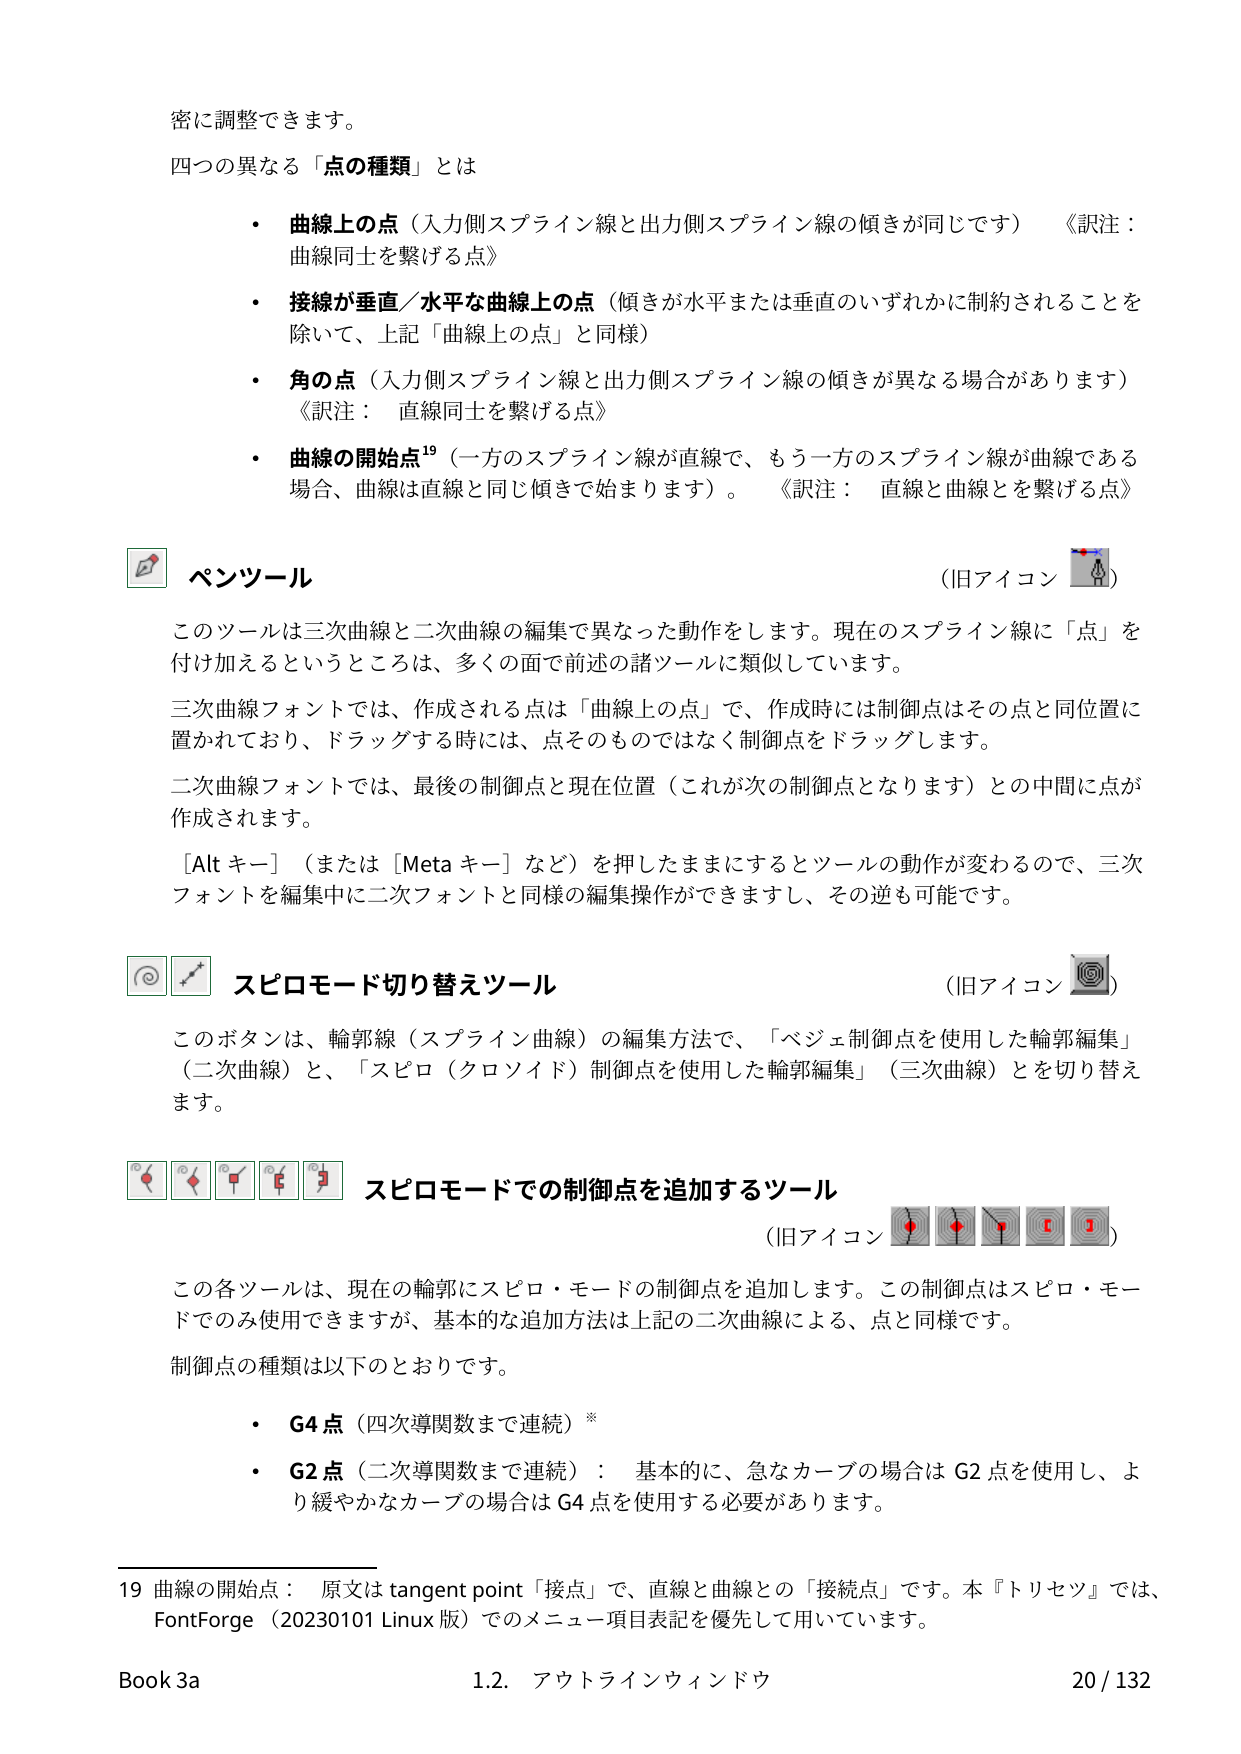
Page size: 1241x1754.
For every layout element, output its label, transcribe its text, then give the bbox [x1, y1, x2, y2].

picture [981, 1206, 1020, 1246]
table_cell ペンツール （旧アイコン ） このツールは三次曲線と二次曲線の編集で異なった動作をします。現在のスプライン線に「点」を付け加えるというところは、多くの面で前述の諸ツールに類似しています。 三次曲線フォントでは、作成される点は「曲線上の点」で、作成時には制御点はその点と同位置に置かれており、ドラッグする時には、点そのものではなく制御点をドラッグします。 二次曲線フォントでは、最後の制御点と現在位置（これが次の制御点となります）との中間に点が作成されます。 ［Alt キー］（または［Meta キー］など）を押したままにするとツールの動作が変わるので、三次フォントを編集中に二次フォントと同様の編集操作ができますし、その逆も可能です。 [118, 533, 1152, 939]
picture [261, 1163, 295, 1197]
picture [935, 1206, 976, 1246]
picture [129, 551, 163, 584]
picture [1025, 1206, 1065, 1246]
picture [173, 958, 207, 992]
picture [1070, 954, 1110, 995]
picture [217, 1163, 251, 1197]
picture [1070, 1206, 1110, 1246]
picture [129, 958, 163, 992]
picture [173, 1163, 207, 1197]
picture [129, 1163, 163, 1197]
picture [305, 1163, 339, 1197]
picture [1070, 548, 1110, 587]
table_cell スピロモードでの制御点を追加するツール （旧アイコン ） この各ツールは、現在の輪郭にスピロ・モードの制御点を追加します。この制御点はスピロ・モードでのみ使用できますが、基本的な追加方法は上記の二次曲線による、点と同様です。 制御点の種類は以下のとおりです。 G4点（四次導関数まで連続）※ G2点（二次導関数まで連続）： 基本的に、急なカーブの場合は G2 点を使用し、より緩やかなカーブの場合は G4 点を使用する必要があります。 角の点 前の拘束点 / Left Constraint（「曲線の開始点」〔＝「直線と曲線の接続点」〕のようなもので、スピロ曲線の開発者 Raph Levien 博士は、これを「左の拘束点」と読んでいます。）： この点は、輪郭が曲線から直線に変化する場合（曲線が拘束点の前側にある場合）に使用する必要があります。 次の拘束点 / Right Constraint（「曲線の開始点」〔＝「直線と曲線の接続点」〕のようなもので、Raph Levien 博士は、これを「右の拘束点」と読んでいます。）： この点は、輪郭が直線から曲線に変化する場合（曲線が拘束点の次〔後側〕にある場合）に使用する必要があります。 この手法は、連続する点で一定の曲率を描き出すクロソイド曲線についての Raph Levien の研究に基づいています。 《※ 訳注： 数学的過ぎて詳細不明。「クロソイド曲線」によるカーブの滑らかさを示す方式？のことのようですが、ここでは「G4点」＝「四つの曲線を滑らかに繋げる点」、「G2点」＝「二つの曲線を滑らかに繋げる点」と解釈しておきます。》 [118, 1146, 1152, 1532]
table_cell スピロモード切り替えツール （旧アイコン ） このボタンは、輪郭線（スプライン曲線）の編集方法で、「ベジェ制御点を使用した輪郭編集」（二次曲線）と、「スピロ（クロソイド）制御点を使用した輪郭編集」（三次曲線）とを切り替えます。 [118, 939, 1152, 1146]
table_cell 密に調整できます。 四つの異なる「点の種類」とは 曲線上の点（入力側スプライン線と出力側スプライン線の傾きが同じです） 《訳注： 曲線同士を繋げる点》 接線が垂直／水平な曲線上の点（傾きが水平または垂直のいずれかに制約されることを除いて、上記「曲線上の点」と同様） 角の点（入力側スプライン線と出力側スプライン線の傾きが異なる場合があります） 《訳注： 直線同士を繋げる点》 曲線の開始点（一方のスプライン線が直線で、もう一方のスプライン線が曲線である場合、曲線は直線と同じ傾きで始まります）。 《訳注： 直線と曲線とを繋げる点》 [118, 89, 1152, 533]
picture [890, 1206, 930, 1246]
